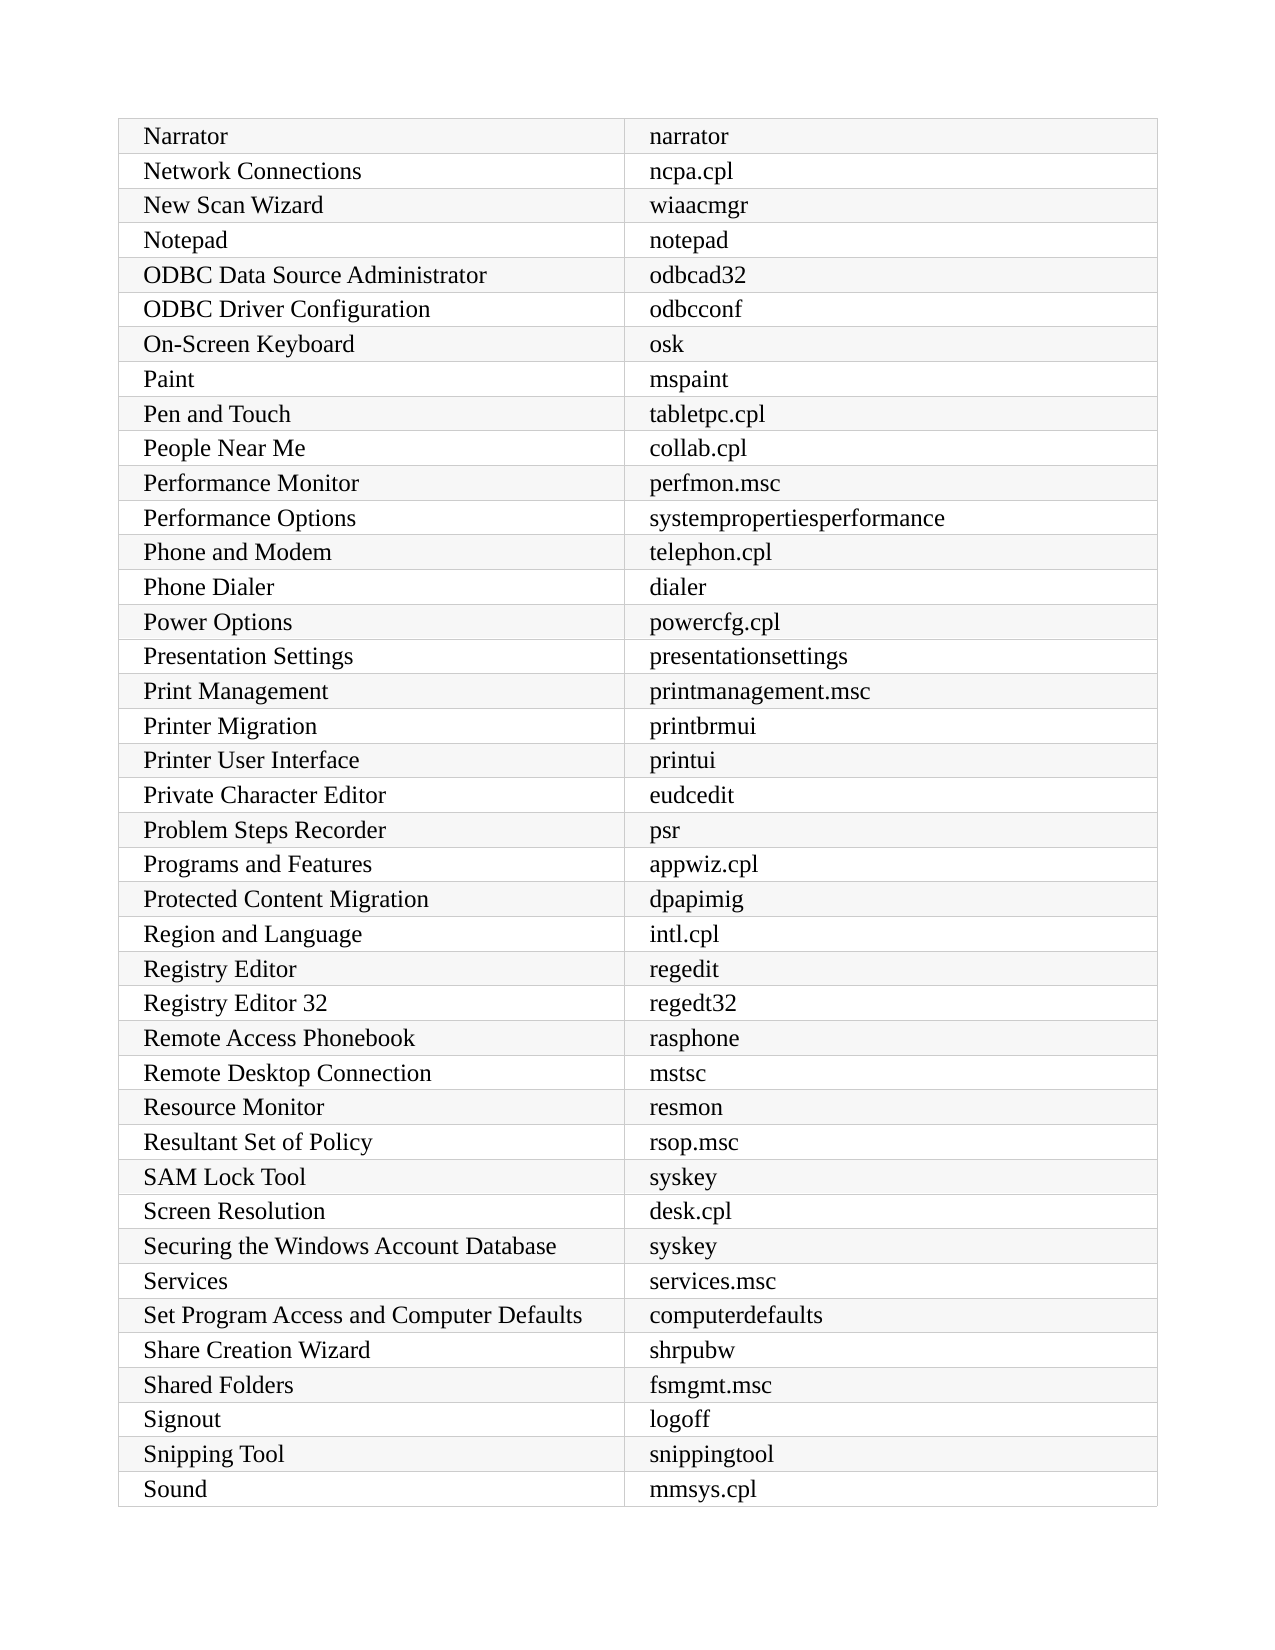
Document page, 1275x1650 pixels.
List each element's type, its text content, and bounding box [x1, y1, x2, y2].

table_cell Performance Monitor [119, 466, 624, 500]
table_cell odbcconf [625, 293, 1157, 326]
table_cell mspaint [625, 362, 1157, 396]
table_cell Remote Access Phonebook [119, 1021, 624, 1055]
table_cell printui [625, 744, 1157, 777]
table_cell People Near Me [119, 431, 624, 465]
table_cell psr [625, 813, 1157, 847]
table_cell shrpubw [625, 1333, 1157, 1367]
table_cell intl.cpl [625, 917, 1157, 951]
table_cell Network Connections [119, 154, 624, 187]
table_cell Private Character Editor [119, 778, 624, 812]
table_cell ncpa.cpl [625, 154, 1157, 187]
table_cell osk [625, 327, 1157, 361]
table_cell Sound [119, 1472, 624, 1506]
table_cell Phone and Modem [119, 535, 624, 569]
table_cell desk.cpl [625, 1195, 1157, 1228]
table_cell presentationsettings [625, 640, 1157, 673]
table_cell Share Creation Wizard [119, 1333, 624, 1367]
table_cell syskey [625, 1160, 1157, 1193]
table_cell Shared Folders [119, 1368, 624, 1402]
table_cell snippingtool [625, 1437, 1157, 1471]
table_cell Region and Language [119, 917, 624, 951]
table_cell powercfg.cpl [625, 605, 1157, 638]
table_cell narrator [625, 119, 1157, 153]
table_cell Registry Editor 32 [119, 986, 624, 1020]
table_cell Screen Resolution [119, 1195, 624, 1228]
table_cell resmon [625, 1090, 1157, 1124]
table_cell perfmon.msc [625, 466, 1157, 500]
table_cell odbcad32 [625, 258, 1157, 292]
table_cell Services [119, 1264, 624, 1297]
table_cell fsmgmt.msc [625, 1368, 1157, 1402]
table_cell dialer [625, 570, 1157, 604]
table_cell Signout [119, 1403, 624, 1436]
table_cell collab.cpl [625, 431, 1157, 465]
table_cell computerdefaults [625, 1299, 1157, 1332]
table_cell printbrmui [625, 709, 1157, 742]
table_cell SAM Lock Tool [119, 1160, 624, 1193]
table_cell appwiz.cpl [625, 848, 1157, 881]
table_cell mstsc [625, 1056, 1157, 1089]
table_cell dpapimig [625, 882, 1157, 916]
table_cell Remote Desktop Connection [119, 1056, 624, 1089]
table_cell regedt32 [625, 986, 1157, 1020]
table_cell New Scan Wizard [119, 189, 624, 222]
table_cell Problem Steps Recorder [119, 813, 624, 847]
table_cell rsop.msc [625, 1125, 1157, 1159]
table_cell Printer Migration [119, 709, 624, 742]
table_cell Set Program Access and Computer Defaults [119, 1299, 624, 1332]
table_cell Printer User Interface [119, 744, 624, 777]
table_cell On-Screen Keyboard [119, 327, 624, 361]
table_cell tabletpc.cpl [625, 397, 1157, 430]
table_cell Paint [119, 362, 624, 396]
table_cell Registry Editor [119, 952, 624, 985]
table_cell Narrator [119, 119, 624, 153]
table_cell Presentation Settings [119, 640, 624, 673]
table_cell services.msc [625, 1264, 1157, 1297]
table_cell mmsys.cpl [625, 1472, 1157, 1506]
table_cell Securing the Windows Account Database [119, 1229, 624, 1263]
table_cell ODBC Data Source Administrator [119, 258, 624, 292]
table_cell Pen and Touch [119, 397, 624, 430]
table_cell wiaacmgr [625, 189, 1157, 222]
table_cell Phone Dialer [119, 570, 624, 604]
table_cell Print Management [119, 674, 624, 708]
table_cell eudcedit [625, 778, 1157, 812]
table_cell Resource Monitor [119, 1090, 624, 1124]
table_cell regedit [625, 952, 1157, 985]
table_cell ODBC Driver Configuration [119, 293, 624, 326]
table_cell Notepad [119, 223, 624, 257]
table_cell printmanagement.msc [625, 674, 1157, 708]
table_cell notepad [625, 223, 1157, 257]
table_cell systempropertiesperformance [625, 501, 1157, 534]
table_cell Performance Options [119, 501, 624, 534]
table_cell Resultant Set of Policy [119, 1125, 624, 1159]
table_cell syskey [625, 1229, 1157, 1263]
table_cell rasphone [625, 1021, 1157, 1055]
table_cell Snipping Tool [119, 1437, 624, 1471]
table_cell Protected Content Migration [119, 882, 624, 916]
table_cell Power Options [119, 605, 624, 638]
table_cell Programs and Features [119, 848, 624, 881]
table_cell telephon.cpl [625, 535, 1157, 569]
table_cell logoff [625, 1403, 1157, 1436]
